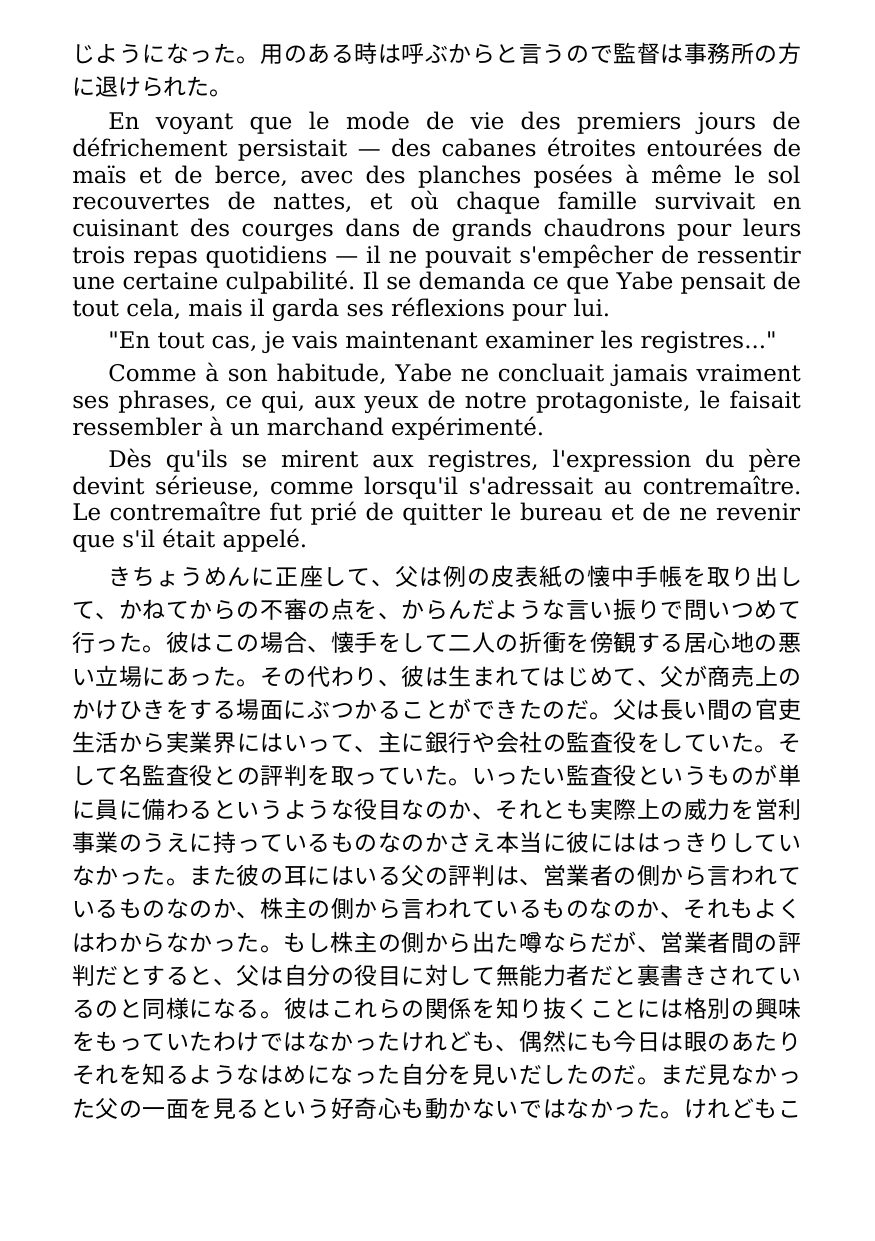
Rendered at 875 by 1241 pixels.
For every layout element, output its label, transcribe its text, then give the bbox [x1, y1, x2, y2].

text Comme à son habitude, Yabe ne concluait jamais vraiment ses phrases, ce qui, aux yeux de notre protagoniste, le faisait ressembler à un marchand expérimenté. [72, 360, 802, 440]
text "En tout cas, je vais maintenant examiner les registres..." [72, 328, 802, 354]
text じようになった。用のある時は呼ぶからと言うので監督は事務所の方に退けられた。 [72, 36, 802, 102]
text En voyant que le mode de vie des premiers jours de défrichement persistait — des cabanes étroites entourées de maïs et de berce, avec des planches posées à même le sol recouvertes de nattes, et où chaque famille survivait en cuisinant des courges dans de grands chaudrons pour leurs trois repas quotidiens — il ne pouvait s'empêcher de ressentir une certaine culpabilité. Il se demanda ce que Yabe pensait de tout cela, mais il garda ses réflexions pour lui. [72, 108, 802, 322]
text きちょうめんに正座して、父は例の皮表紙の懐中手帳を取り出して、かねてからの不審の点を、からんだような言い振りで問いつめて行った。彼はこの場合、懐手をして二人の折衝を傍観する居心地の悪い立場にあった。その代わり、彼は生まれてはじめて、父が商売上のかけひきをする場面にぶつかることができたのだ。父は長い間の官吏生活から実業界にはいって、主に銀行や会社の監査役をしていた。そして名監査役との評判を取っていた。いったい監査役というものが単に員に備わるというような役目なのか、それとも実際上の威力を営利事業のうえに持っているものなのかさえ本当に彼にははっきりしていなかった。また彼の耳にはいる父の評判は、営業者の側から言われているものなのか、株主の側から言われているものなのか、それもよくはわからなかった。もし株主の側から出た噂ならだが、営業者間の評判だとすると、父は自分の役目に対して無能力者だと裏書きされているのと同様になる。彼はこれらの関係を知り抜くことには格別の興味をもっていたわけではなかったけれども、偶然にも今日は眼のあたりそれを知るようなはめになった自分を見いだしたのだ。まだ見なかった父の一面を見るという好奇心も動かないではなかった。けれどもこ [72, 559, 802, 1124]
text Dès qu'ils se mirent aux registres, l'expression du père devint sérieuse, comme lorsqu'il s'adressait au contremaître. Le contremaître fut prié de quitter le bureau et de ne revenir que s'il était appelé. [72, 446, 802, 553]
